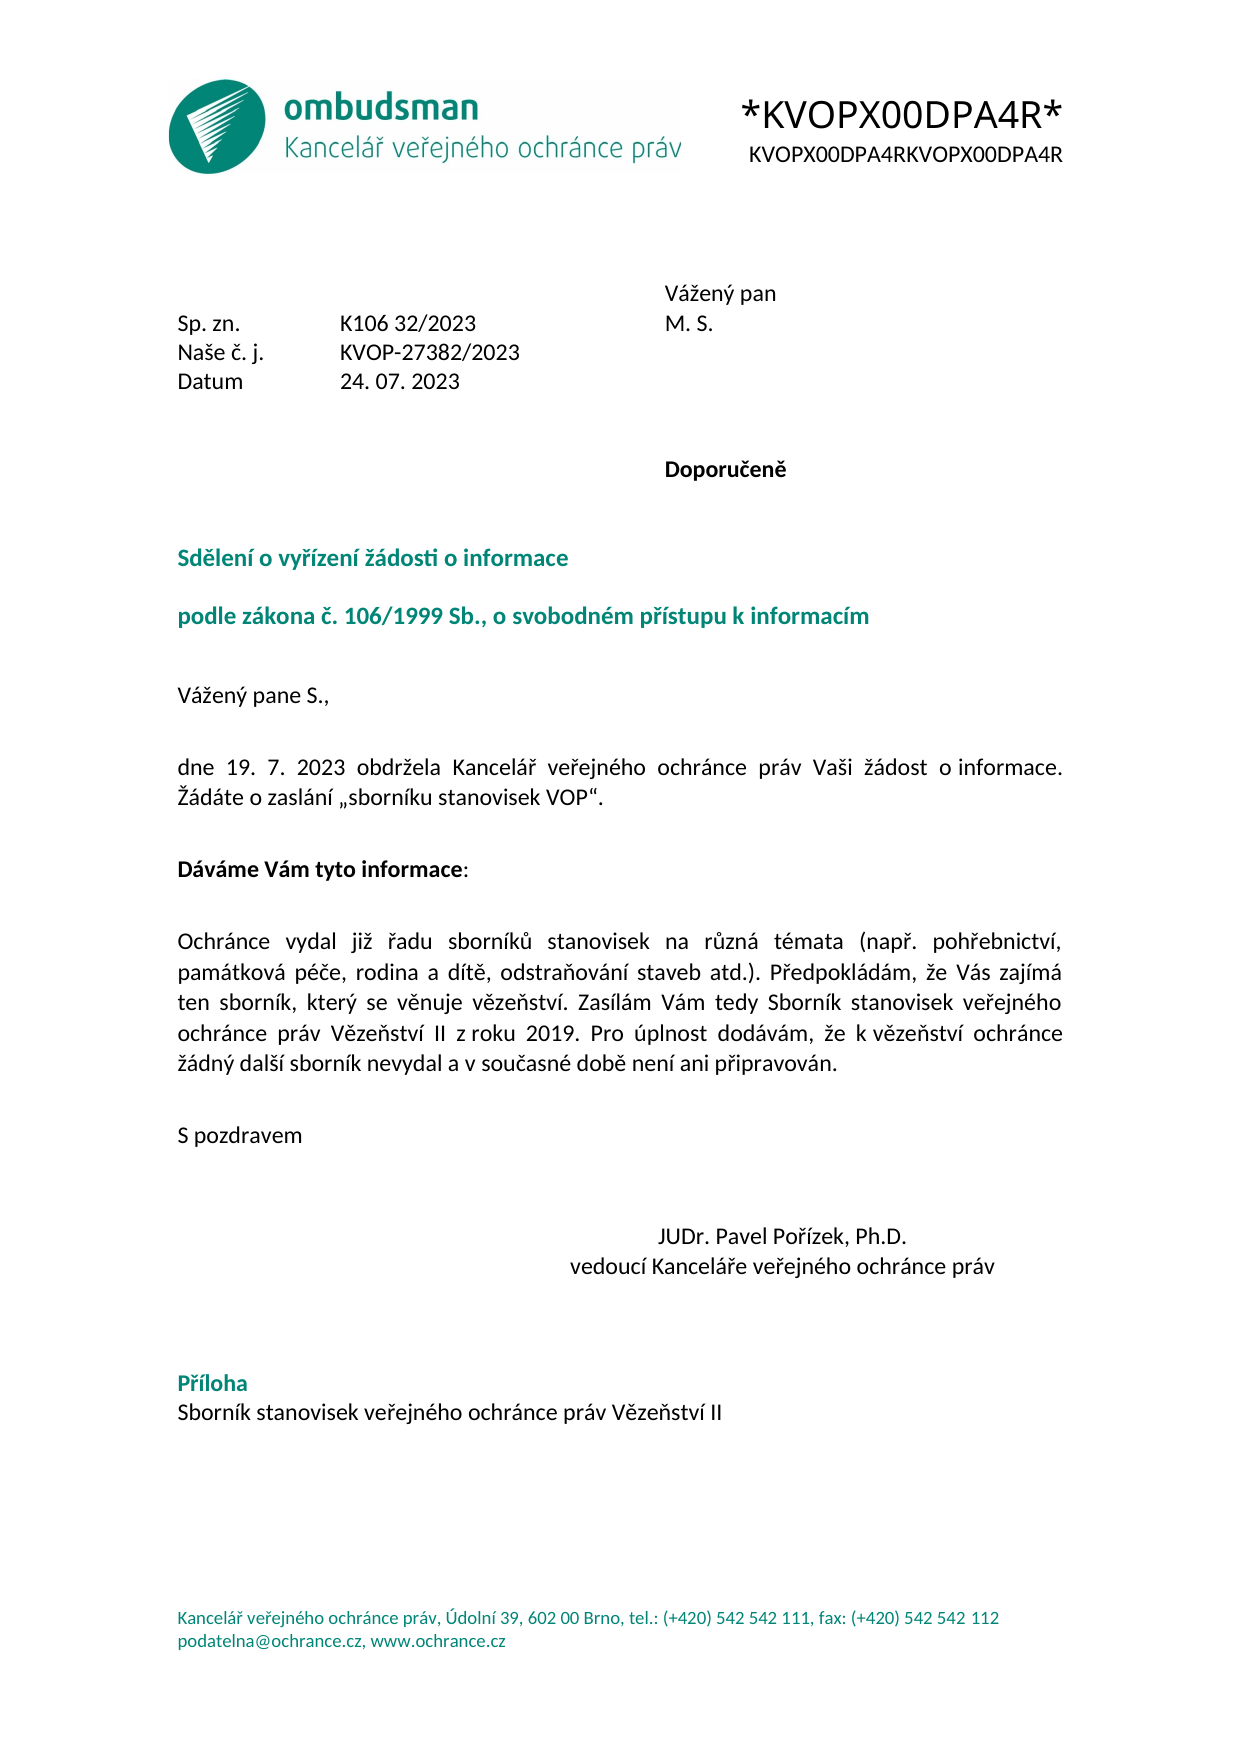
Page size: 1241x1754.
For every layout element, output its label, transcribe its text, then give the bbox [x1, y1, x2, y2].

text Ochránce vydal již řadu sborníků stanovisek na různá témata (např. pohřebnictví, památková péče, rodina a dítě, odstraňování staveb atd.). Předpokládám, že Vás zajímá ten sborník, který se věnuje vězeňství. Zasílám Vám tedy Sborník stanovisek veřejného ochránce práv Vězeňství II z roku 2019. Pro úplnost dodávám, že k vězeňství ochránce žádný další sborník nevydal a v současné době není ani připravován. [177, 926, 1063, 1077]
text Sborník stanovisek veřejného ochránce práv Vězeňství II [177, 1397, 1063, 1426]
subtitle Sdělení o vyřízení žádosti o informace [177, 542, 1063, 572]
subtitle podle zákona č. 106/1999 Sb., o svobodném přístupu k informacím [177, 600, 1063, 631]
text Příloha [177, 1368, 1063, 1397]
text S pozdravem [177, 1120, 1063, 1149]
text vedoucí Kanceláře veřejného ochránce práv [502, 1251, 1063, 1280]
table_header K106 32/2023 KVOP-27382/2023 24. 07. 2023 [340, 220, 664, 542]
text Vážený pane S., [177, 680, 1063, 709]
text Dáváme Vám tyto informace: [177, 854, 1063, 884]
text dne 19. 7. 2023 obdržela Kancelář veřejného ochránce práv Vaši žádost o informace. Žádáte o zaslání „sborníku stanovisek VOP“. [177, 752, 1063, 812]
table_header Vážený pan M. S. Doporučeně [665, 220, 1085, 542]
text JUDr. Pavel Pořízek, Ph.D. [502, 1221, 1063, 1251]
table_header Sp. zn. Naše č. j. Datum [177, 220, 340, 542]
